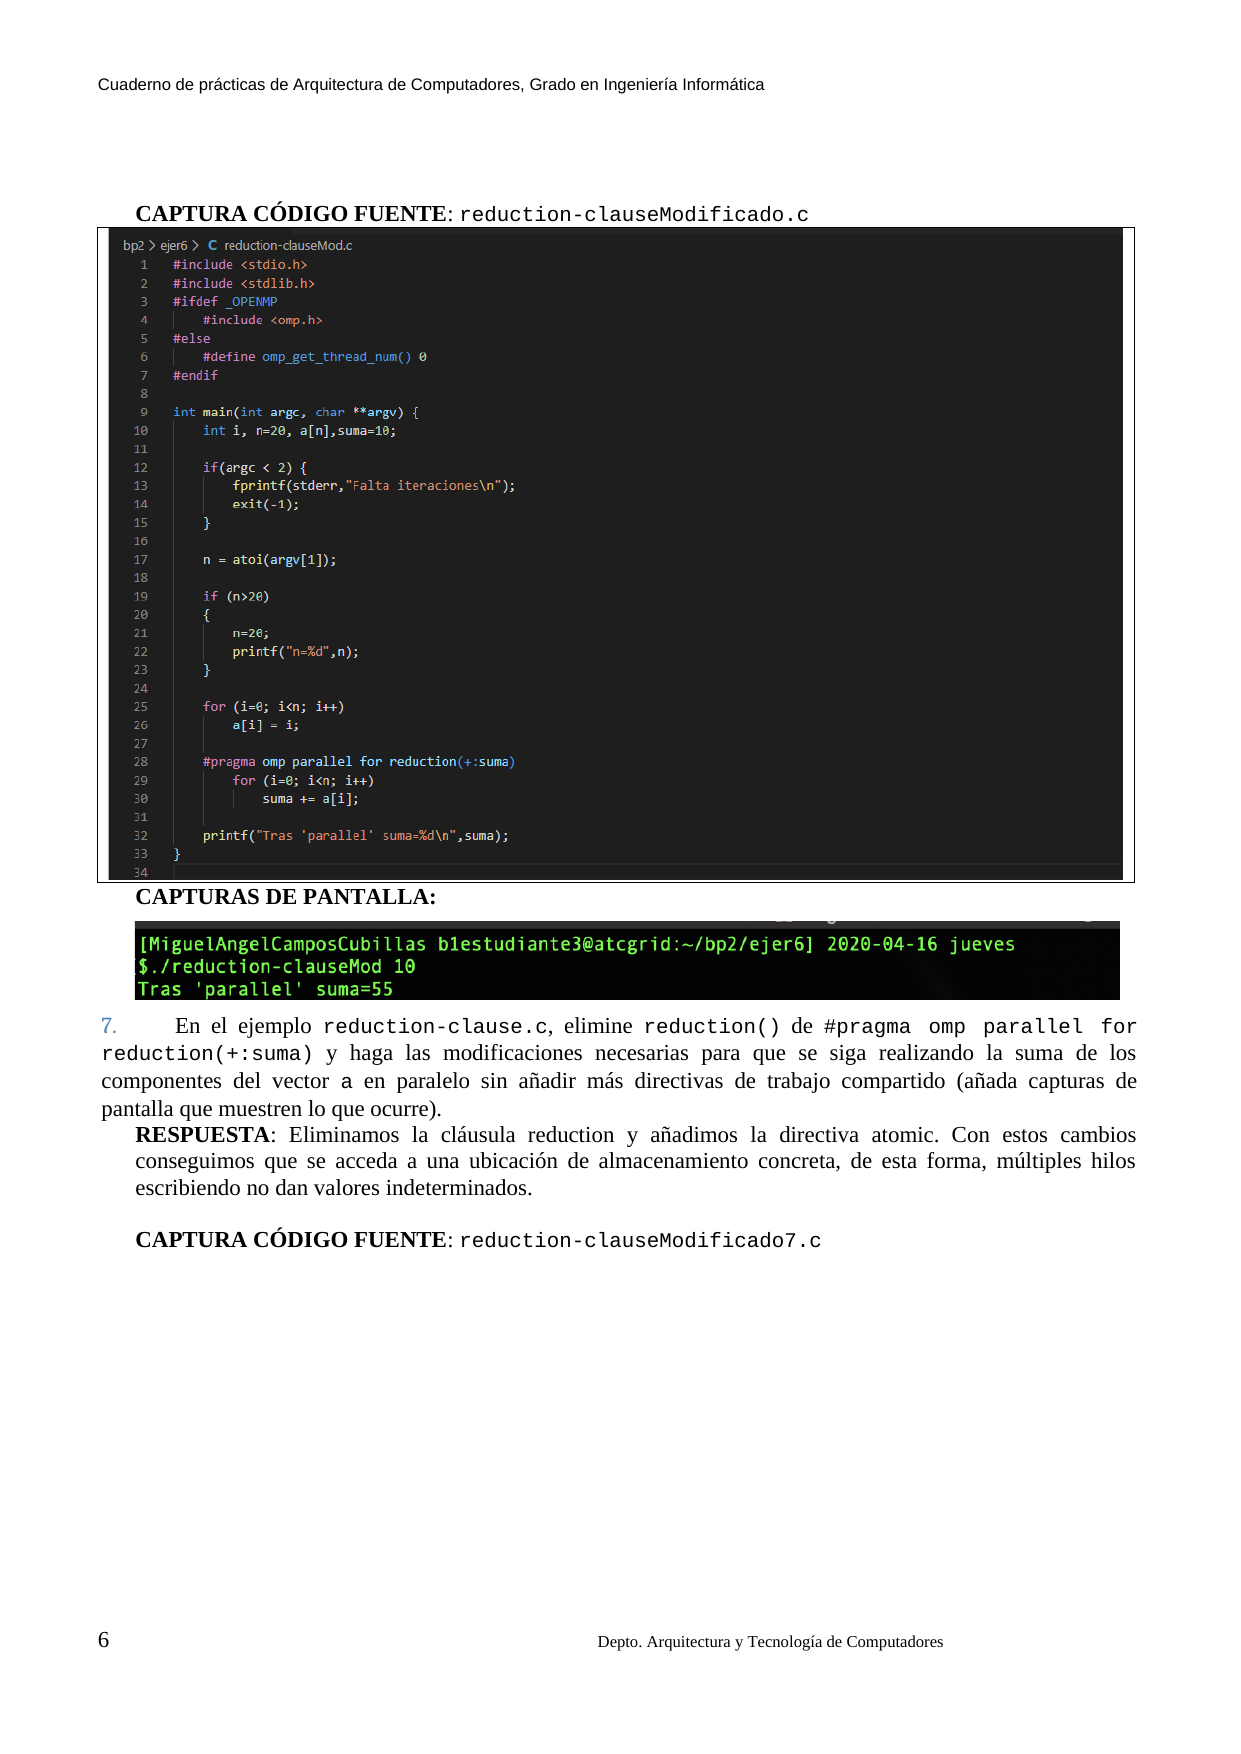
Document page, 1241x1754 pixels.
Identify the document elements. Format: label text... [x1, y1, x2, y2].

text CAPTURAS DE PANTALLA: [135, 883, 1138, 909]
table_header [98, 228, 1134, 882]
text CAPTURA CÓDIGO FUENTE: reduction-clauseModificado7.c [135, 1226, 1138, 1254]
text CAPTURA CÓDIGO FUENTE: reduction-clauseModificado.c [135, 199, 1138, 227]
text RESPUESTA: Eliminamos la cláusula reduction y añadimos la directiva atomic. Con estos cambios conseguimos que se acceda a una ubicación de almacenamiento concreta, de esta forma, múltiples hilos escribiendo no dan valores indeterminados. [135, 1121, 1138, 1200]
list En el ejemplo reduction-clause.c, elimine reduction() de #pragma omp parallel for reduction(+:suma) y haga las modificaciones necesarias para que se siga realizando la suma de los componentes del vector a en paralelo sin añadir más directivas de trabajo compartido (añada capturas de pantalla que muestren lo que ocurre). [101, 1012, 1138, 1121]
